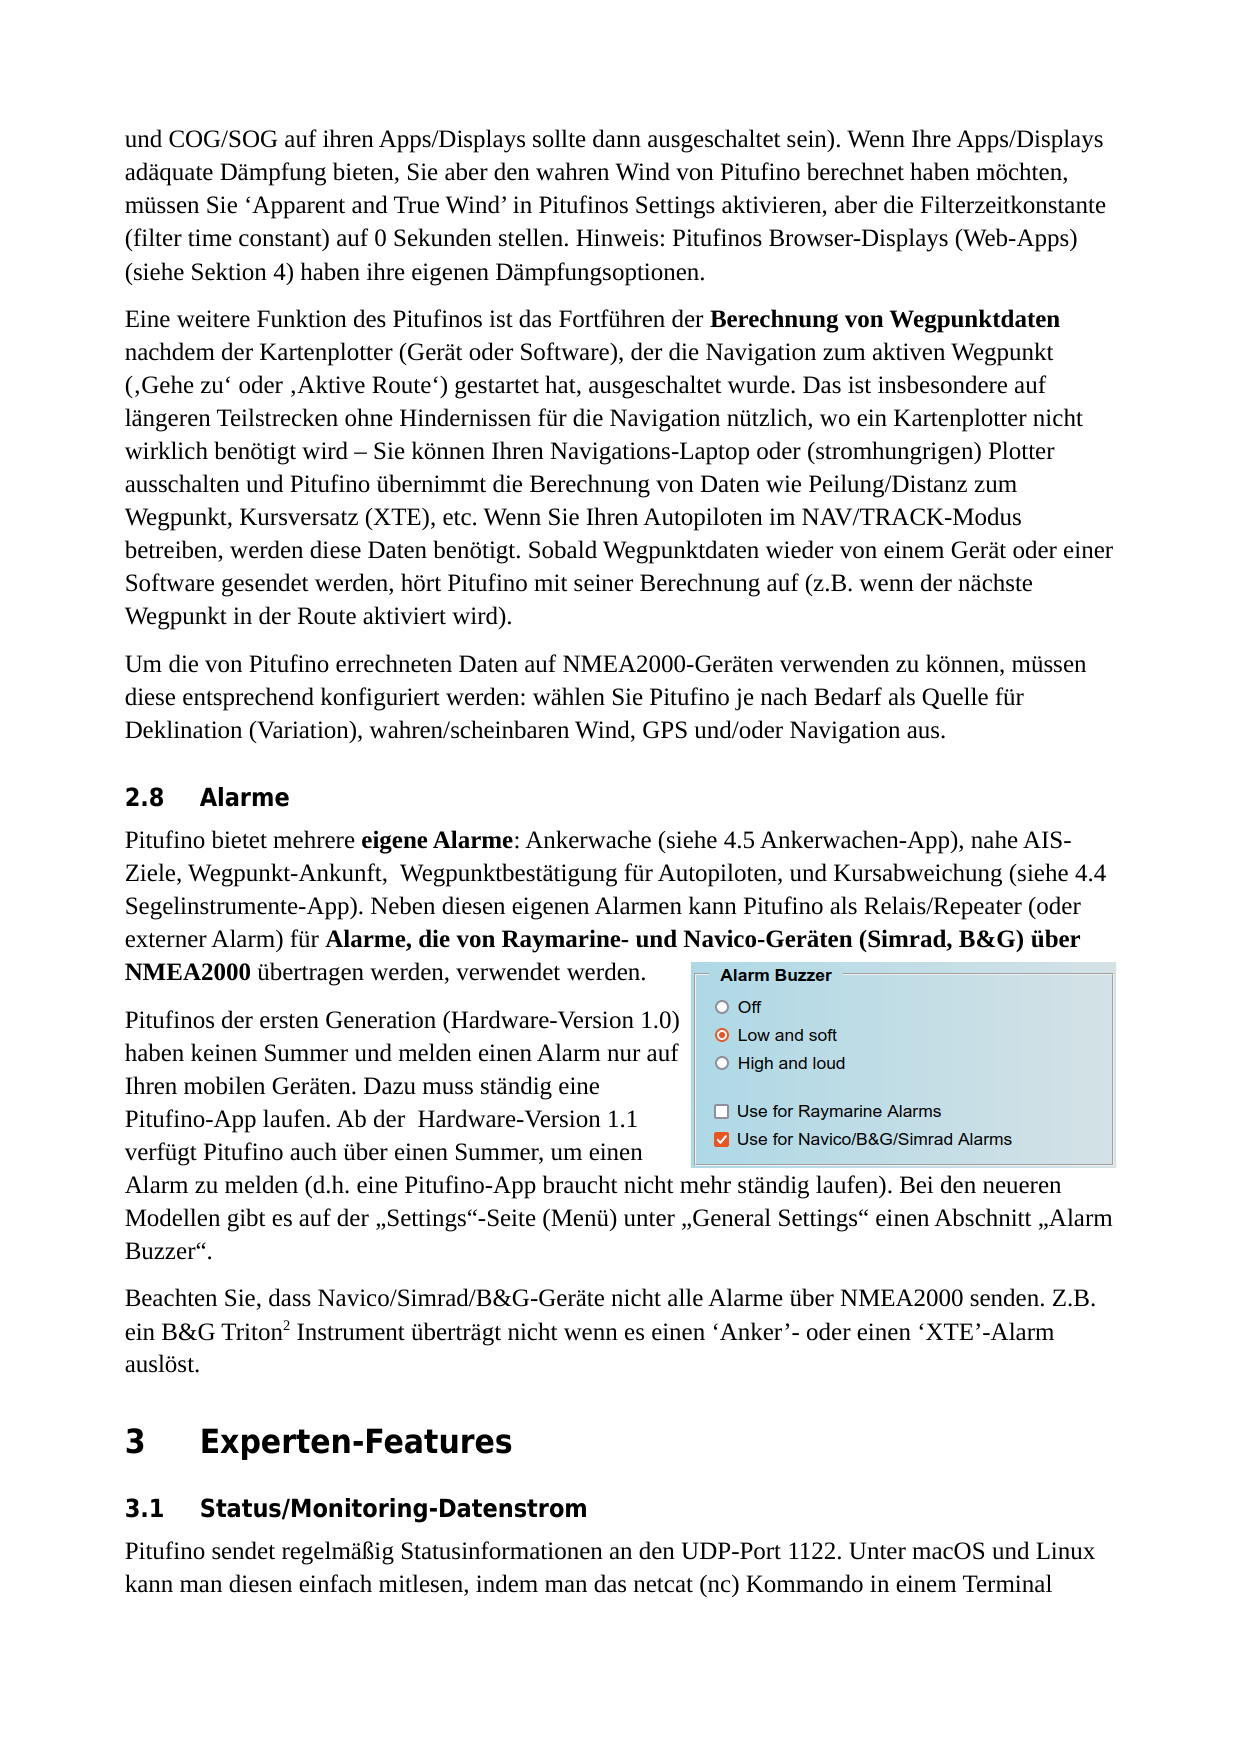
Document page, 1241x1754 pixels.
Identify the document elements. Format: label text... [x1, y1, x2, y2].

text Pitufinos der ersten Generation (Hardware-Version 1.0) haben keinen Summer und melden einen Alarm nur auf Ihren mobilen Geräten. Dazu muss ständig eine Pitufino-App laufen. Ab der Hardware-Version 1.1 verfügt Pitufino auch über einen Summer, um einen Alarm zu melden (d.h. eine Pitufino-App braucht nicht mehr ständig laufen). Bei den neueren Modellen gibt es auf der „Settings“-Seite (Menü) unter „General Settings“ einen Abschnitt „Alarm Buzzer“. [124, 1005, 1116, 1265]
text und COG/SOG auf ihren Apps/Displays sollte dann ausgeschaltet sein). Wenn Ihre Apps/Displays adäquate Dämpfung bieten, Sie aber den wahren Wind von Pitufino berechnet haben möchten, müssen Sie ‘Apparent and True Wind’ in Pitufinos Settings aktivieren, aber die Filterzeitkonstante (filter time constant) auf 0 Sekunden stellen. Hinweis: Pitufinos Browser-Displays (Web-Apps) (siehe Sektion 4) haben ihre eigenen Dämpfungsoptionen. [124, 124, 1116, 285]
text Eine weitere Funktion des Pitufinos ist das Fortführen der Berechnung von Wegpunktdaten nachdem der Kartenplotter (Gerät oder Software), der die Navigation zum aktiven Wegpunkt (‚Gehe zu‘ oder ‚Aktive Route‘) gestartet hat, ausgeschaltet wurde. Das ist insbesondere auf längeren Teilstrecken ohne Hindernissen für die Navigation nützlich, wo ein Kartenplotter nicht wirklich benötigt wird – Sie können Ihren Navigations-Laptop oder (stromhungrigen) Plotter ausschalten und Pitufino übernimmt die Berechnung von Daten wie Peilung/Distanz zum Wegpunkt, Kursversatz (XTE), etc. Wenn Sie Ihren Autopiloten im NAV/TRACK-Modus betreiben, werden diese Daten benötigt. Sobald Wegpunktdaten wieder von einem Gerät oder einer Software gesendet werden, hört Pitufino mit seiner Berechnung auf (z.B. wenn der nächste Wegpunkt in der Route aktiviert wird). [124, 304, 1116, 630]
text Pitufino bietet mehrere eigene Alarme: Ankerwache (siehe 4.5 Ankerwachen-App), nahe AIS-Ziele, Wegpunkt-Ankunft, Wegpunktbestätigung für Autopiloten, und Kursabweichung (siehe 4.4 Segelinstrumente-App). Neben diesen eigenen Alarmen kann Pitufino als Relais/Repeater (oder externer Alarm) für Alarme, die von Raymarine- und Navico-Geräten (Simrad, B&G) über NMEA2000 übertragen werden, verwendet werden. [124, 825, 1116, 986]
text Beachten Sie, dass Navico/Simrad/B&G-Geräte nicht alle Alarme über NMEA2000 senden. Z.B. ein B&G Triton2 Instrument überträgt nicht wenn es einen ‘Anker’- oder einen ‘XTE’-Alarm auslöst. [124, 1283, 1116, 1378]
subtitle Status/Monitoring-Datenstrom [124, 1494, 1116, 1523]
subtitle Alarme [124, 783, 1116, 813]
subtitle Experten-Features [124, 1422, 1116, 1461]
picture [690, 962, 1117, 1168]
text Pitufino sendet regelmäßig Statusinformationen an den UDP-Port 1122. Unter macOS und Linux kann man diesen einfach mitlesen, indem man das netcat (nc) Kommando in einem Terminal [124, 1536, 1116, 1598]
text Um die von Pitufino errechneten Daten auf NMEA2000-Geräten verwenden zu können, müssen diese entsprechend konfiguriert werden: wählen Sie Pitufino je nach Bedarf als Quelle für Deklination (Variation), wahren/scheinbaren Wind, GPS und/oder Navigation aus. [124, 649, 1116, 744]
